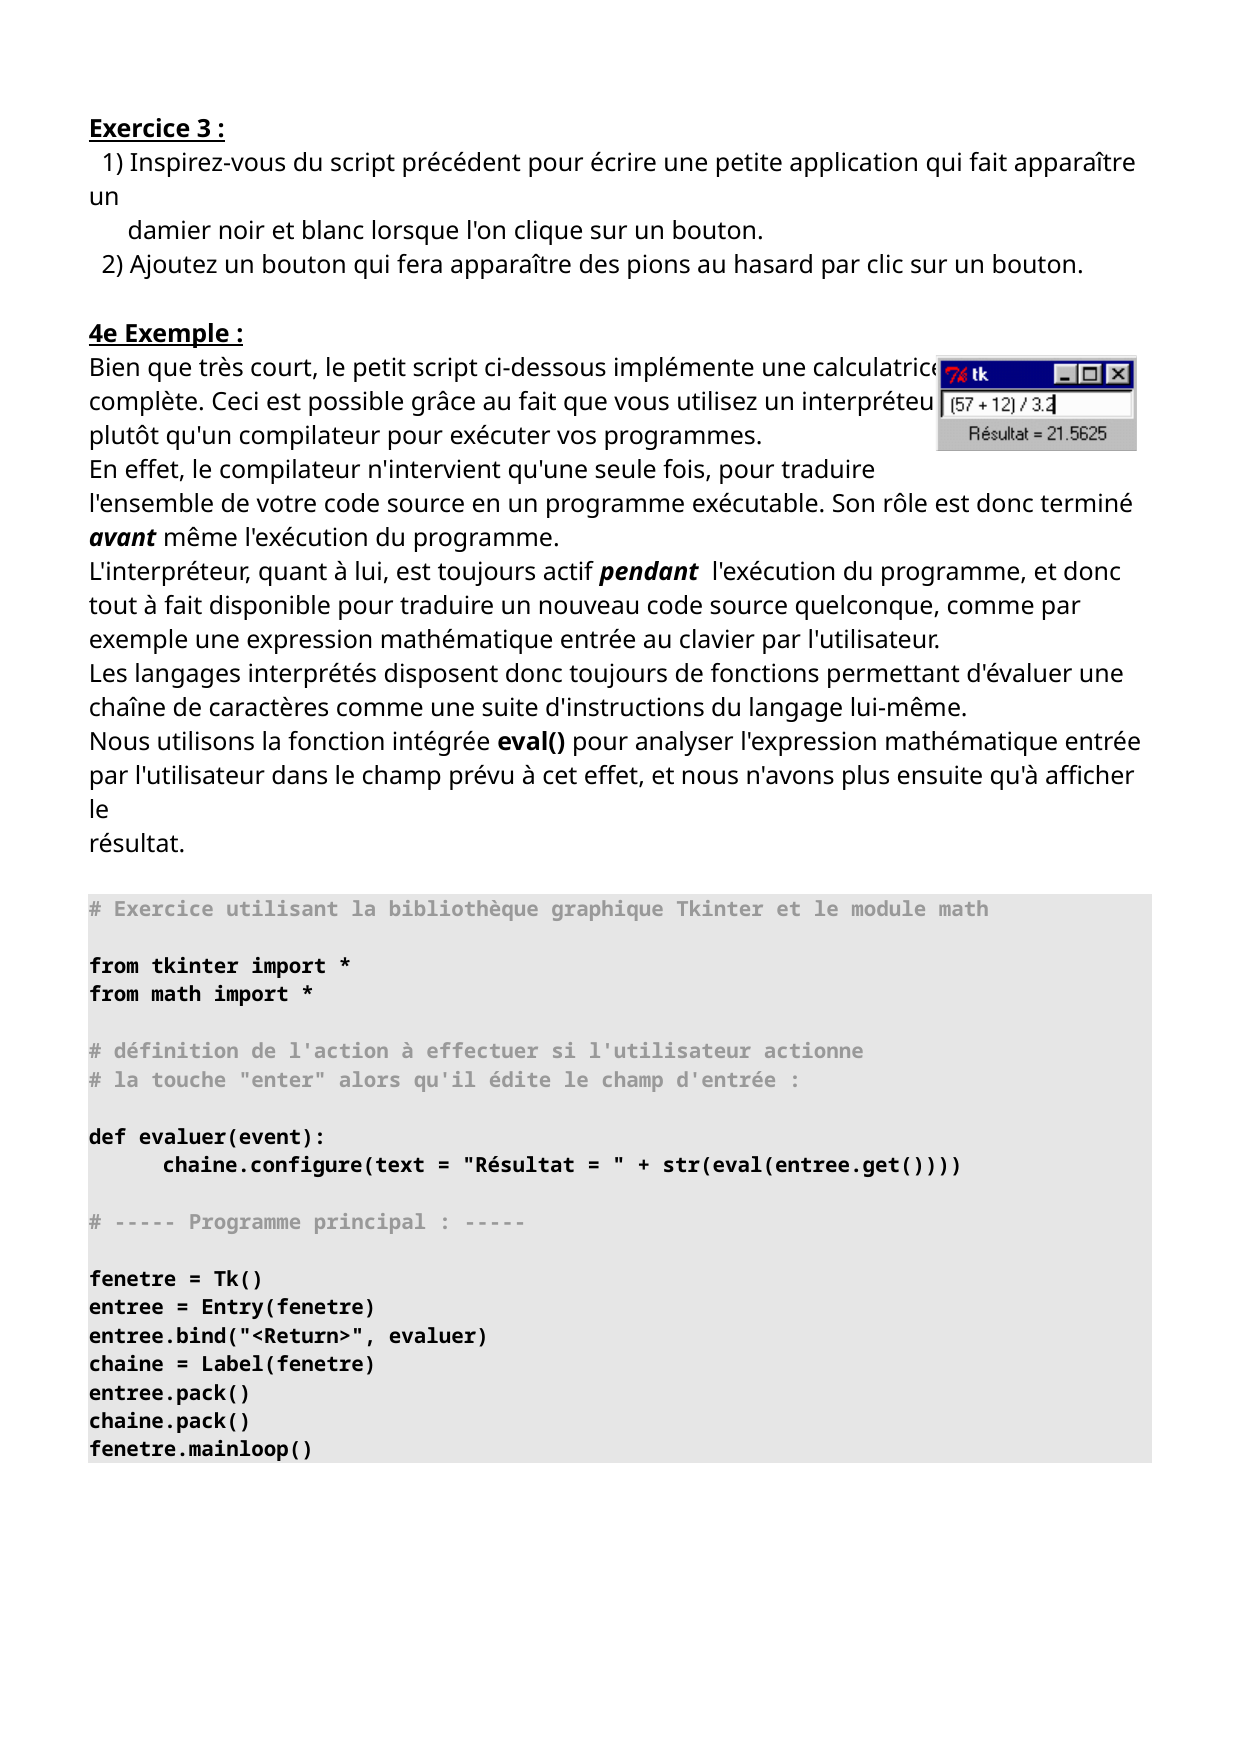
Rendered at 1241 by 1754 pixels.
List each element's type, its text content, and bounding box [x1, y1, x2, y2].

text par l'utilisateur dans le champ prévu à cet effet, et nous n'avons plus ensuite qu'à afficher le [88, 758, 1152, 826]
text fenetre.mainloop() [88, 1434, 1152, 1463]
text damier noir et blanc lorsque l'on clique sur un bouton. [88, 213, 1152, 247]
text L'interpréteur, quant à lui, est toujours actif pendant l'exécution du programme, et donc tout à fait disponible pour traduire un nouveau code source quelconque, comme par exemple une expression mathématique entrée au clavier par l'utilisateur. [88, 554, 1152, 656]
text plutôt qu'un compilateur pour exécuter vos programmes. [88, 417, 935, 451]
text # ----- Programme principal : ----- [88, 1207, 1152, 1236]
text 4e Exemple : [88, 315, 1152, 349]
text entree.pack() [88, 1378, 1152, 1406]
text Bien que très court, le petit script ci-dessous implémente une calculatrice [88, 349, 1152, 383]
text chaine.pack() [88, 1406, 1152, 1434]
text # la touche "enter" alors qu'il édite le champ d'entrée : [88, 1065, 1152, 1093]
text Les langages interprétés disposent donc toujours de fonctions permettant d'évaluer une chaîne de caractères comme une suite d'instructions du langage lui-même. [88, 656, 1152, 724]
text # Exercice utilisant la bibliothèque graphique Tkinter et le module math [88, 894, 1152, 923]
text entree.bind("<Return>", evaluer) [88, 1321, 1152, 1349]
text # définition de l'action à effectuer si l'utilisateur actionne [88, 1036, 1152, 1065]
text def evaluer(event): [88, 1122, 1152, 1150]
text entree = Entry(fenetre) [88, 1292, 1152, 1321]
text l'ensemble de votre code source en un programme exécutable. Son rôle est donc terminé avant même l'exécution du programme. [88, 486, 1152, 554]
text chaine.configure(text = "Résultat = " + str(eval(entree.get()))) [88, 1150, 1152, 1179]
text Exercice 3 : [88, 111, 1152, 145]
text 1) Inspirez-vous du script précédent pour écrire une petite application qui fait apparaître un [88, 145, 1152, 213]
text résultat. [88, 826, 1152, 860]
text complète. Ceci est possible grâce au fait que vous utilisez un interpréteur [88, 383, 935, 417]
text 2) Ajoutez un bouton qui fera apparaître des pions au hasard par clic sur un bouton. [88, 247, 1152, 281]
text chaine = Label(fenetre) [88, 1349, 1152, 1378]
text fenetre = Tk() [88, 1264, 1152, 1292]
text Nous utilisons la fonction intégrée eval() pour analyser l'expression mathématique entrée [88, 724, 1152, 758]
text En effet, le compilateur n'intervient qu'une seule fois, pour traduire [88, 451, 1152, 486]
text from math import * [88, 979, 1152, 1008]
text from tkinter import * [88, 951, 1152, 979]
